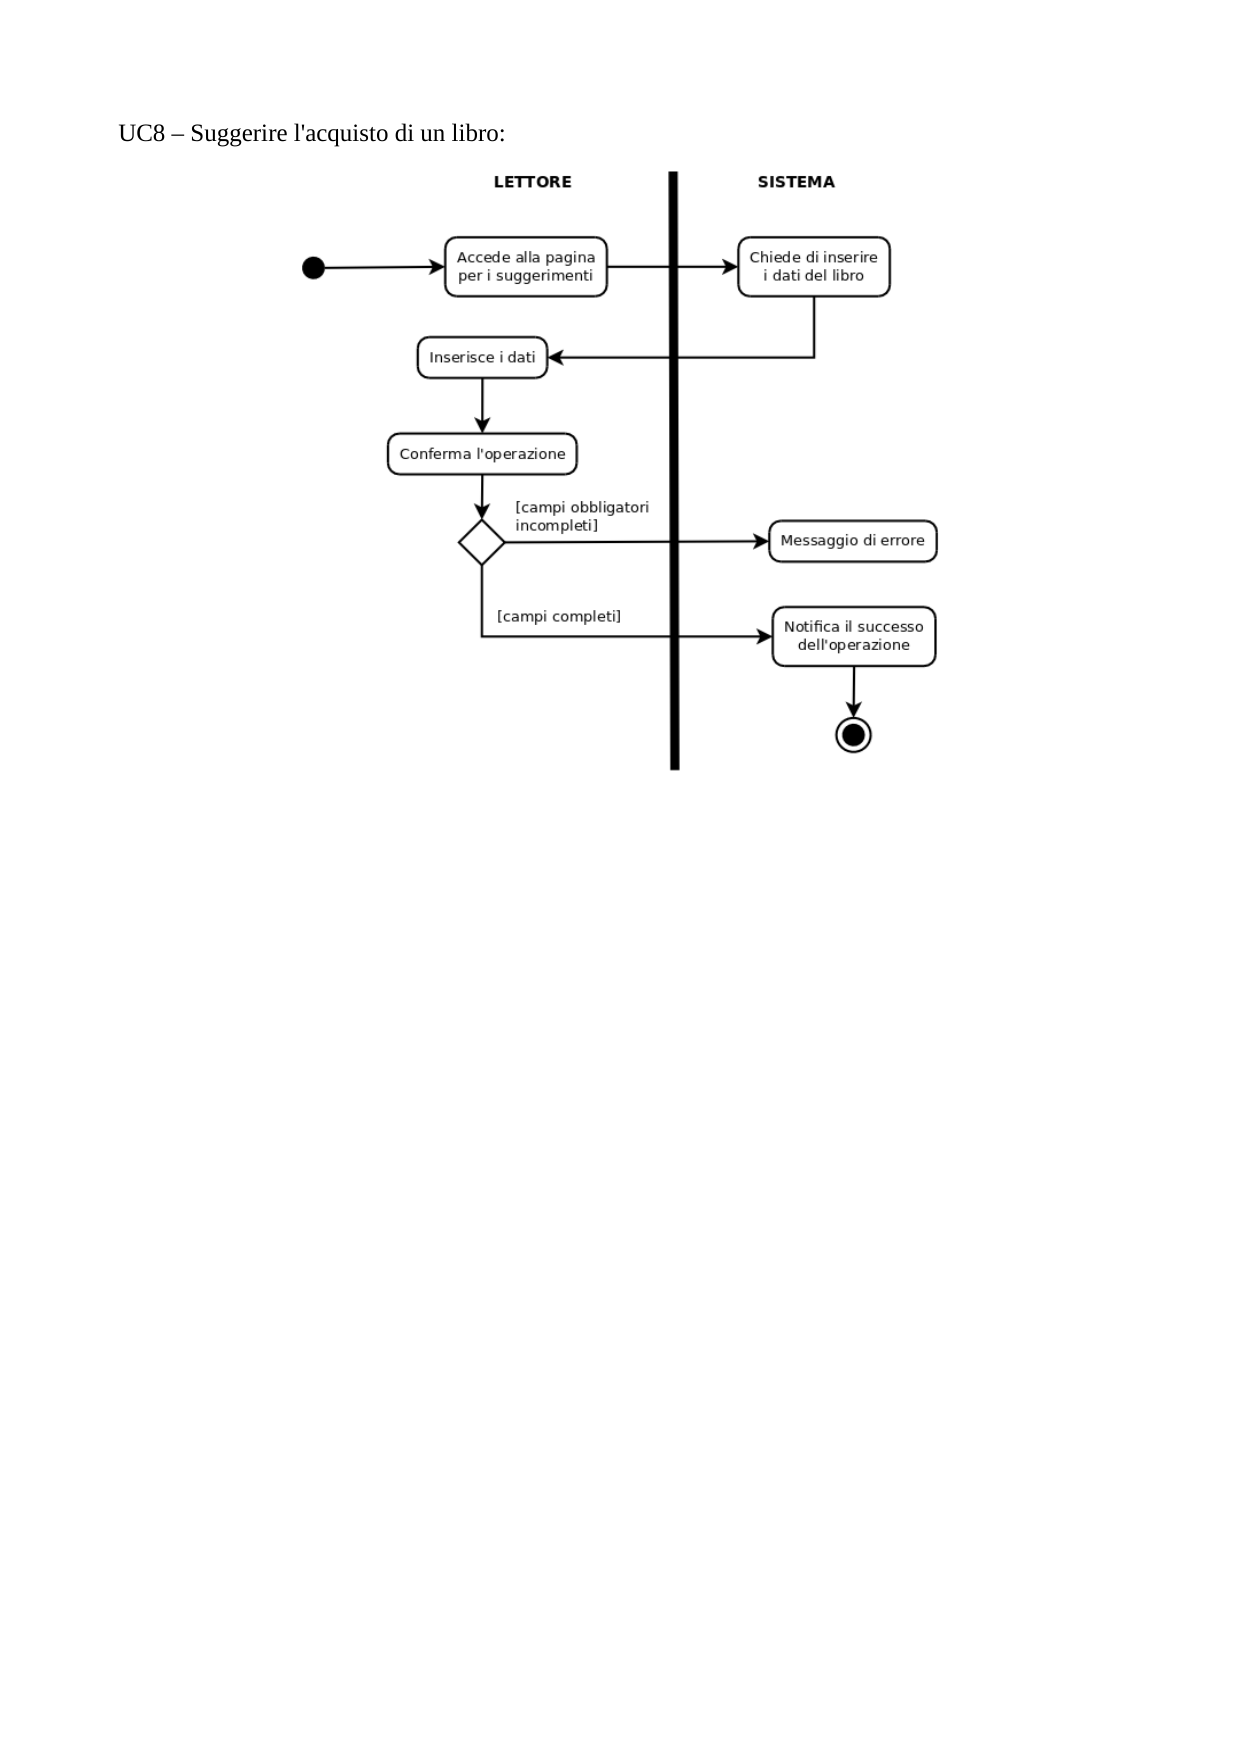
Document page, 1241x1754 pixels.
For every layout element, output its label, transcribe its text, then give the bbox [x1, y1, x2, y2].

picture [301, 167, 939, 775]
text UC8 – Suggerire l'acquisto di un libro: [118, 118, 1122, 147]
